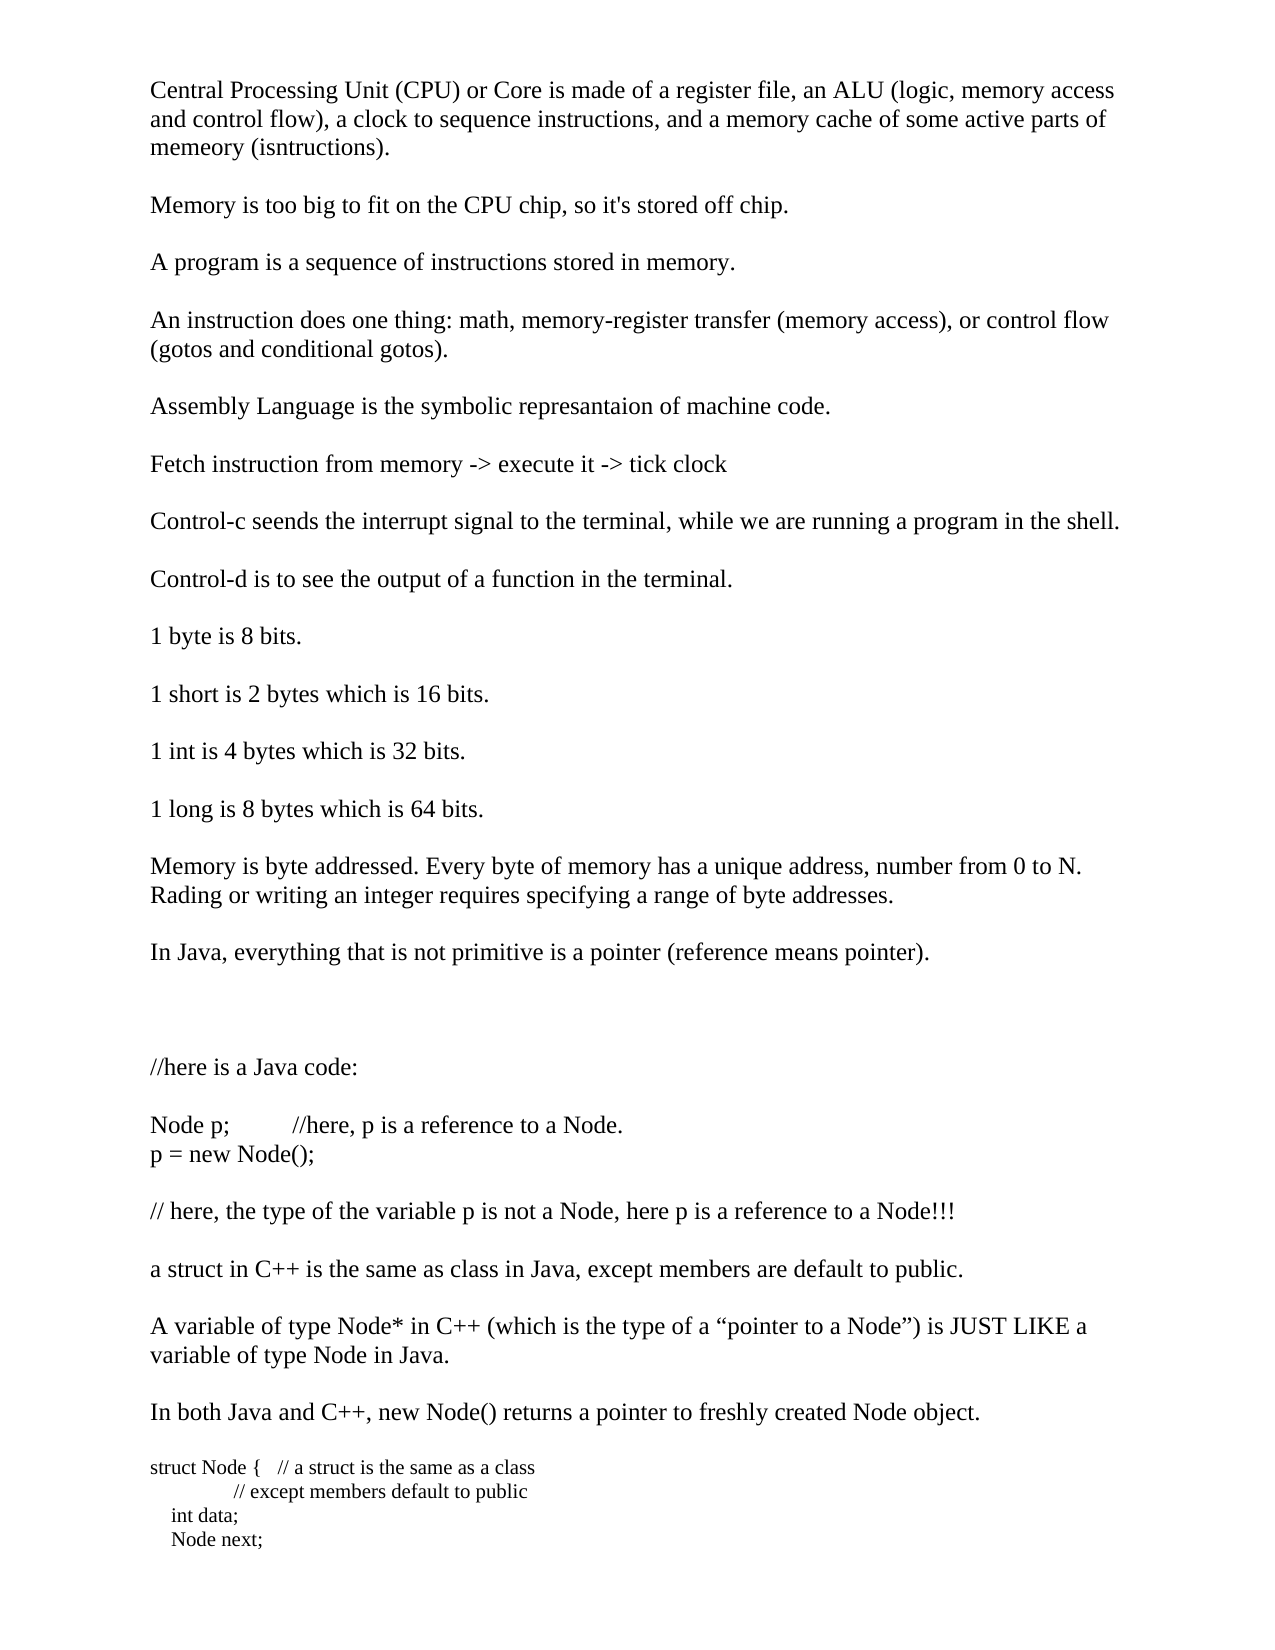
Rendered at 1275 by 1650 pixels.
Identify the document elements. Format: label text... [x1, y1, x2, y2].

text // here, the type of the variable p is not a Node, here p is a reference to a Node!!! [150, 1196, 1125, 1225]
text Control-d is to see the output of a function in the terminal. [150, 564, 1125, 592]
text In Java, everything that is not primitive is a pointer (reference means pointer). [150, 937, 1125, 966]
text Central Processing Unit (CPU) or Core is made of a register file, an ALU (logic, memory access and control flow), a clock to sequence instructions, and a memory cache of some active parts of memeory (isntructions). [150, 75, 1125, 161]
text a struct in C++ is the same as class in Java, except members are default to public. [150, 1254, 1125, 1282]
text Fetch instruction from memory -> execute it -> tick clock [150, 449, 1125, 477]
text //here is a Java code: [150, 1052, 1125, 1081]
text 1 short is 2 bytes which is 16 bits. [150, 679, 1125, 707]
text int data; [150, 1503, 1125, 1527]
text p = new Node(); [150, 1139, 1125, 1167]
text A variable of type Node* in C++ (which is the type of a “pointer to a Node”) is JUST LIKE a variable of type Node in Java. [150, 1311, 1125, 1369]
text Node next; [150, 1527, 1125, 1551]
text 1 int is 4 bytes which is 32 bits. [150, 736, 1125, 765]
text 1 long is 8 bytes which is 64 bits. [150, 794, 1125, 822]
text An instruction does one thing: math, memory-register transfer (memory access), or control flow (gotos and conditional gotos). [150, 305, 1125, 362]
text Memory is too big to fit on the CPU chip, so it's stored off chip. [150, 190, 1125, 219]
text Assembly Language is the symbolic represantaion of machine code. [150, 391, 1125, 420]
text struct Node { // a struct is the same as a class [150, 1455, 1125, 1479]
text Control-c seends the interrupt signal to the terminal, while we are running a program in the shell. [150, 506, 1125, 535]
text Memory is byte addressed. Every byte of memory has a unique address, number from 0 to N. Rading or writing an integer requires specifying a range of byte addresses. [150, 851, 1125, 909]
text 1 byte is 8 bits. [150, 621, 1125, 650]
text A program is a sequence of instructions stored in memory. [150, 247, 1125, 276]
text Node p; //here, p is a reference to a Node. [150, 1110, 1125, 1139]
text In both Java and C++, new Node() returns a pointer to freshly created Node object. [150, 1397, 1125, 1426]
text // except members default to public [150, 1479, 1125, 1503]
